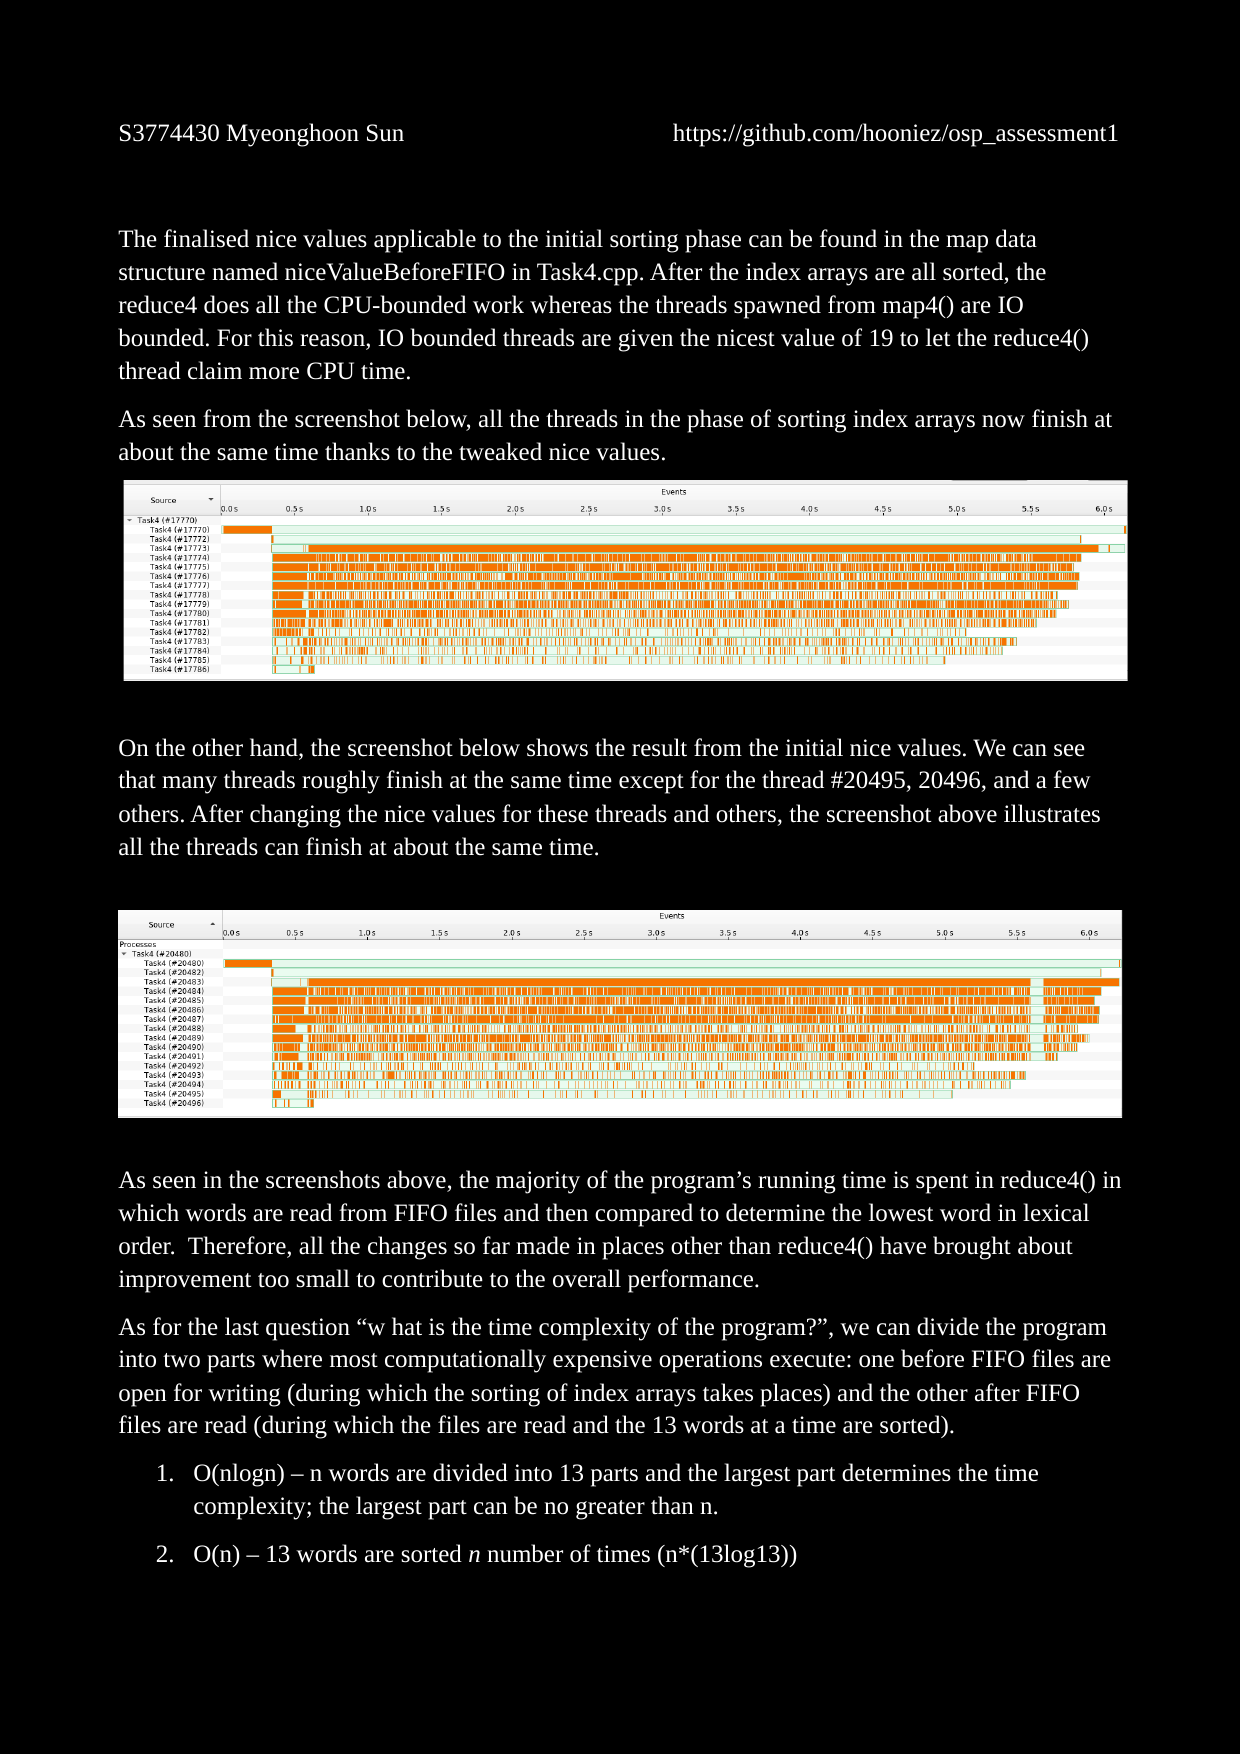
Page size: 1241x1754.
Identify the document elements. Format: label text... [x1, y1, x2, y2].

list O(nlogn) – n words are divided into 13 parts and the largest part determines the time complexity; the largest part can be no greater than n. [156, 1458, 1122, 1520]
text On the other hand, the screenshot below shows the result from the initial nice values. We can see that many threads roughly finish at the same time except for the thread #20495, 20496, and a few others. After changing the nice values for these threads and others, the screenshot above illustrates all the threads can finish at about the same time. [118, 733, 1122, 860]
list O(n) – 13 words are sorted n number of times (n*(13log13)) [156, 1539, 1122, 1568]
text As seen from the screenshot below, all the threads in the phase of sorting index arrays now finish at about the same time thanks to the tweaked nice values. [118, 404, 1122, 465]
text As seen in the screenshots above, the majority of the program’s running time is spent in reduce4() in which words are read from FIFO files and then compared to determine the lowest word in lexical order. Therefore, all the changes so far made in places other than reduce4() have brought about improvement too small to contribute to the overall performance. [118, 1165, 1122, 1293]
picture [118, 910, 1123, 1118]
text The finalised nice values applicable to the initial sorting phase can be found in the map data structure named niceValueBeforeFIFO in Task4.cpp. After the index arrays are all sorted, the reduce4 does all the CPU-bounded work whereas the threads spawned from map4() are IO bounded. For this reason, IO bounded threads are given the nicest value of 19 to let the reduce4() thread claim more CPU time. [118, 224, 1122, 385]
text As for the last question “w hat is the time complexity of the program?”, we can divide the program into two parts where most computationally expensive operations execute: one before FIFO files are open for writing (during which the sorting of index arrays takes places) and the other after FIFO files are read (during which the files are read and the 13 words at a time are sorted). [118, 1312, 1122, 1439]
picture [123, 480, 1128, 681]
